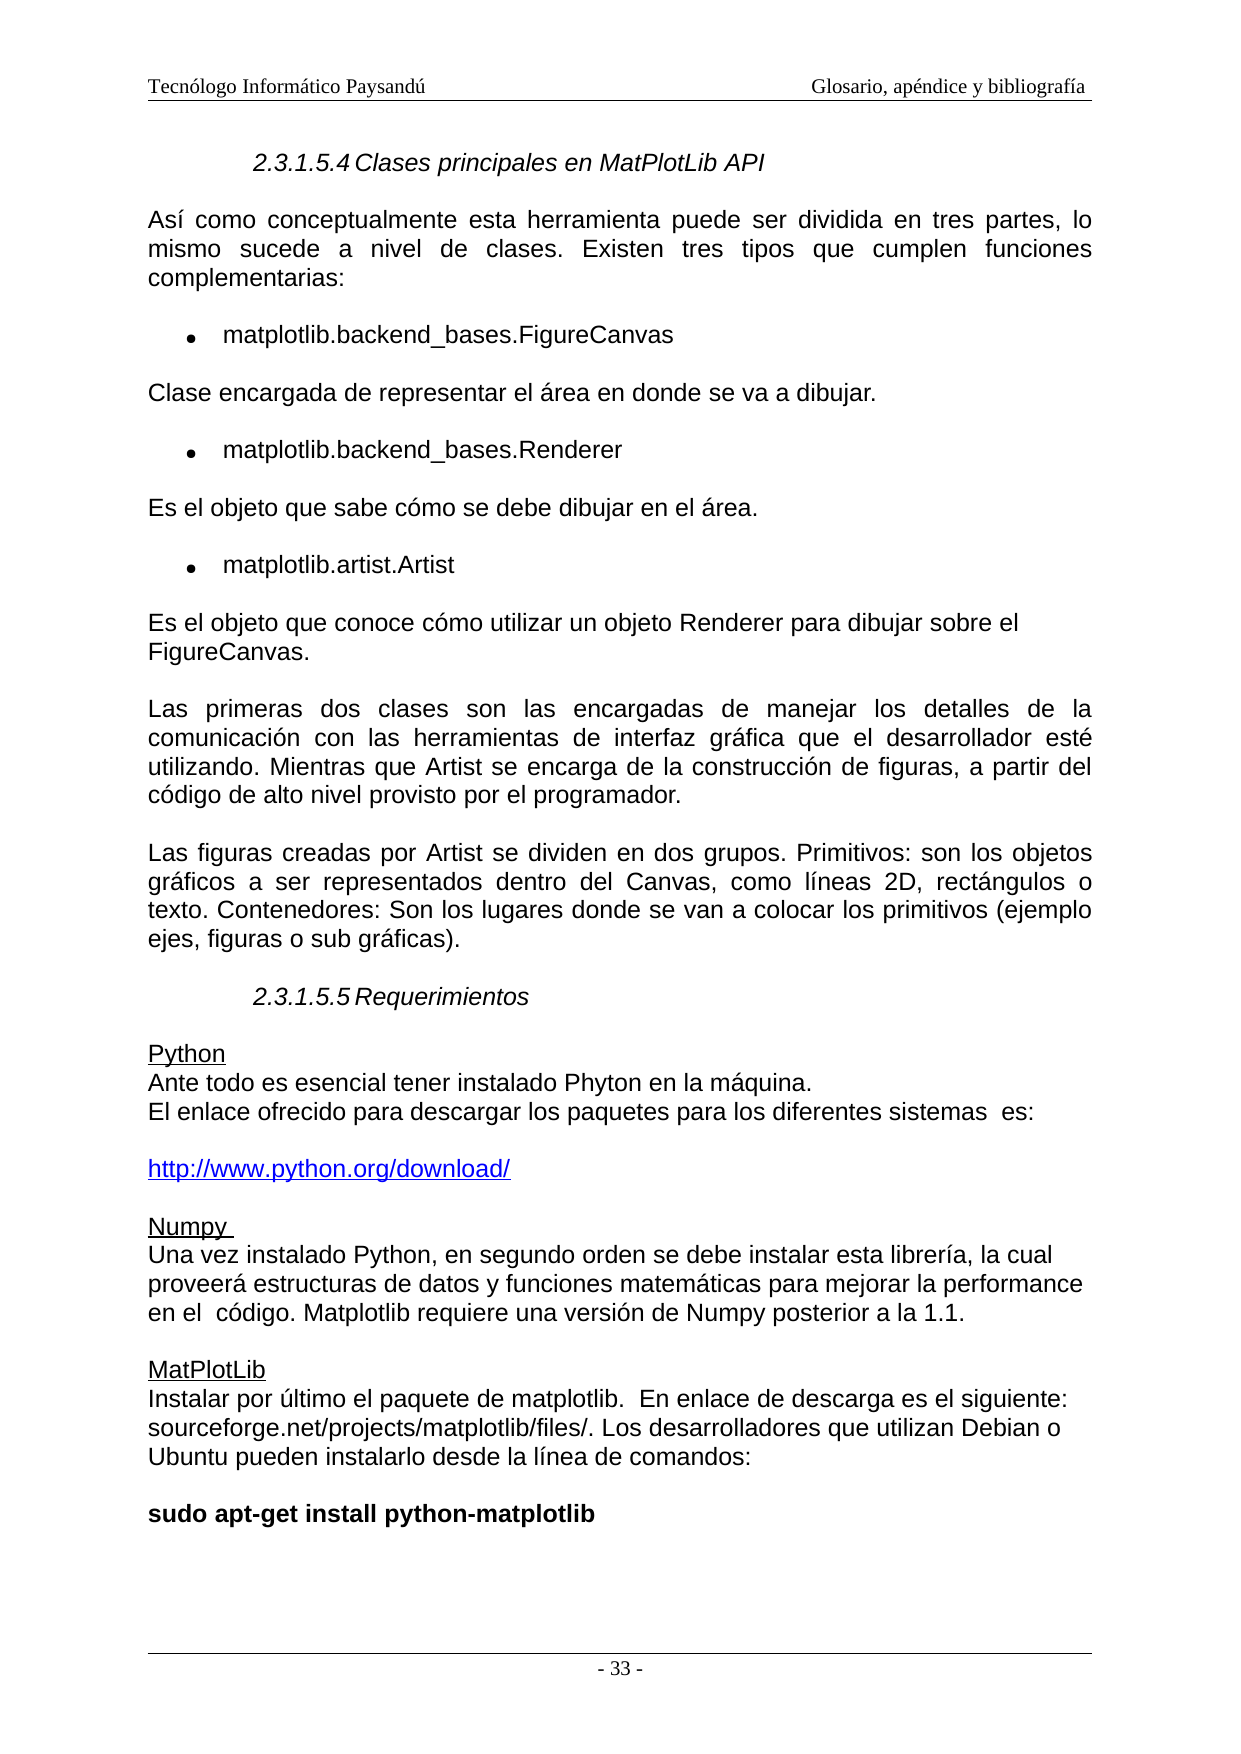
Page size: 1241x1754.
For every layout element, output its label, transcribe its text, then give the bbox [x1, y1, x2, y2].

text Instalar por último el paquete de matplotlib. En enlace de descarga es el siguiente: sourceforge.net/projects/matplotlib/files/. Los desarrolladores que utilizan Debian o Ubuntu pueden instalarlo desde la línea de comandos: [148, 1384, 1092, 1470]
list matplotlib.artist.Artist [185, 550, 1092, 579]
text Numpy [148, 1211, 1092, 1240]
text El enlace ofrecido para descargar los paquetes para los diferentes sistemas es: [148, 1096, 1092, 1125]
subtitle Clases principales en MatPlotLib API [253, 148, 1092, 176]
text sudo apt-get install python-matplotlib [148, 1499, 1092, 1528]
text Es el objeto que conoce cómo utilizar un objeto Renderer para dibujar sobre el FigureCanvas. [148, 608, 1092, 665]
text Las figuras creadas por Artist se dividen en dos grupos. Primitivos: son los objetos gráficos a ser representados dentro del Canvas, como líneas 2D, rectángulos o texto. Contenedores: Son los lugares donde se van a colocar los primitivos (ejemplo ejes, figuras o sub gráficas). [148, 838, 1092, 953]
text Es el objeto que sabe cómo se debe dibujar en el área. [148, 493, 1092, 521]
text Así como conceptualmente esta herramienta puede ser dividida en tres partes, lo mismo sucede a nivel de clases. Existen tres tipos que cumplen funciones complementarias: [148, 205, 1092, 291]
text Las primeras dos clases son las encargadas de manejar los detalles de la comunicación con las herramientas de interfaz gráfica que el desarrollador esté utilizando. Mientras que Artist se encarga de la construcción de figuras, a partir del código de alto nivel provisto por el programador. [148, 694, 1092, 809]
text Clase encargada de representar el área en donde se va a dibujar. [148, 378, 1092, 406]
text MatPlotLib [148, 1355, 1092, 1384]
text Ante todo es esencial tener instalado Phyton en la máquina. [148, 1068, 1092, 1096]
subtitle Requerimientos [253, 981, 1092, 1010]
text Python [148, 1039, 1092, 1068]
text http://www.python.org/download/ [148, 1154, 1092, 1183]
text Una vez instalado Python, en segundo orden se debe instalar esta librería, la cual proveerá estructuras de datos y funciones matemáticas para mejorar la performance en el código. Matplotlib requiere una versión de Numpy posterior a la 1.1. [148, 1240, 1092, 1326]
list matplotlib.backend_bases.Renderer [185, 435, 1092, 464]
list matplotlib.backend_bases.FigureCanvas [185, 320, 1092, 349]
